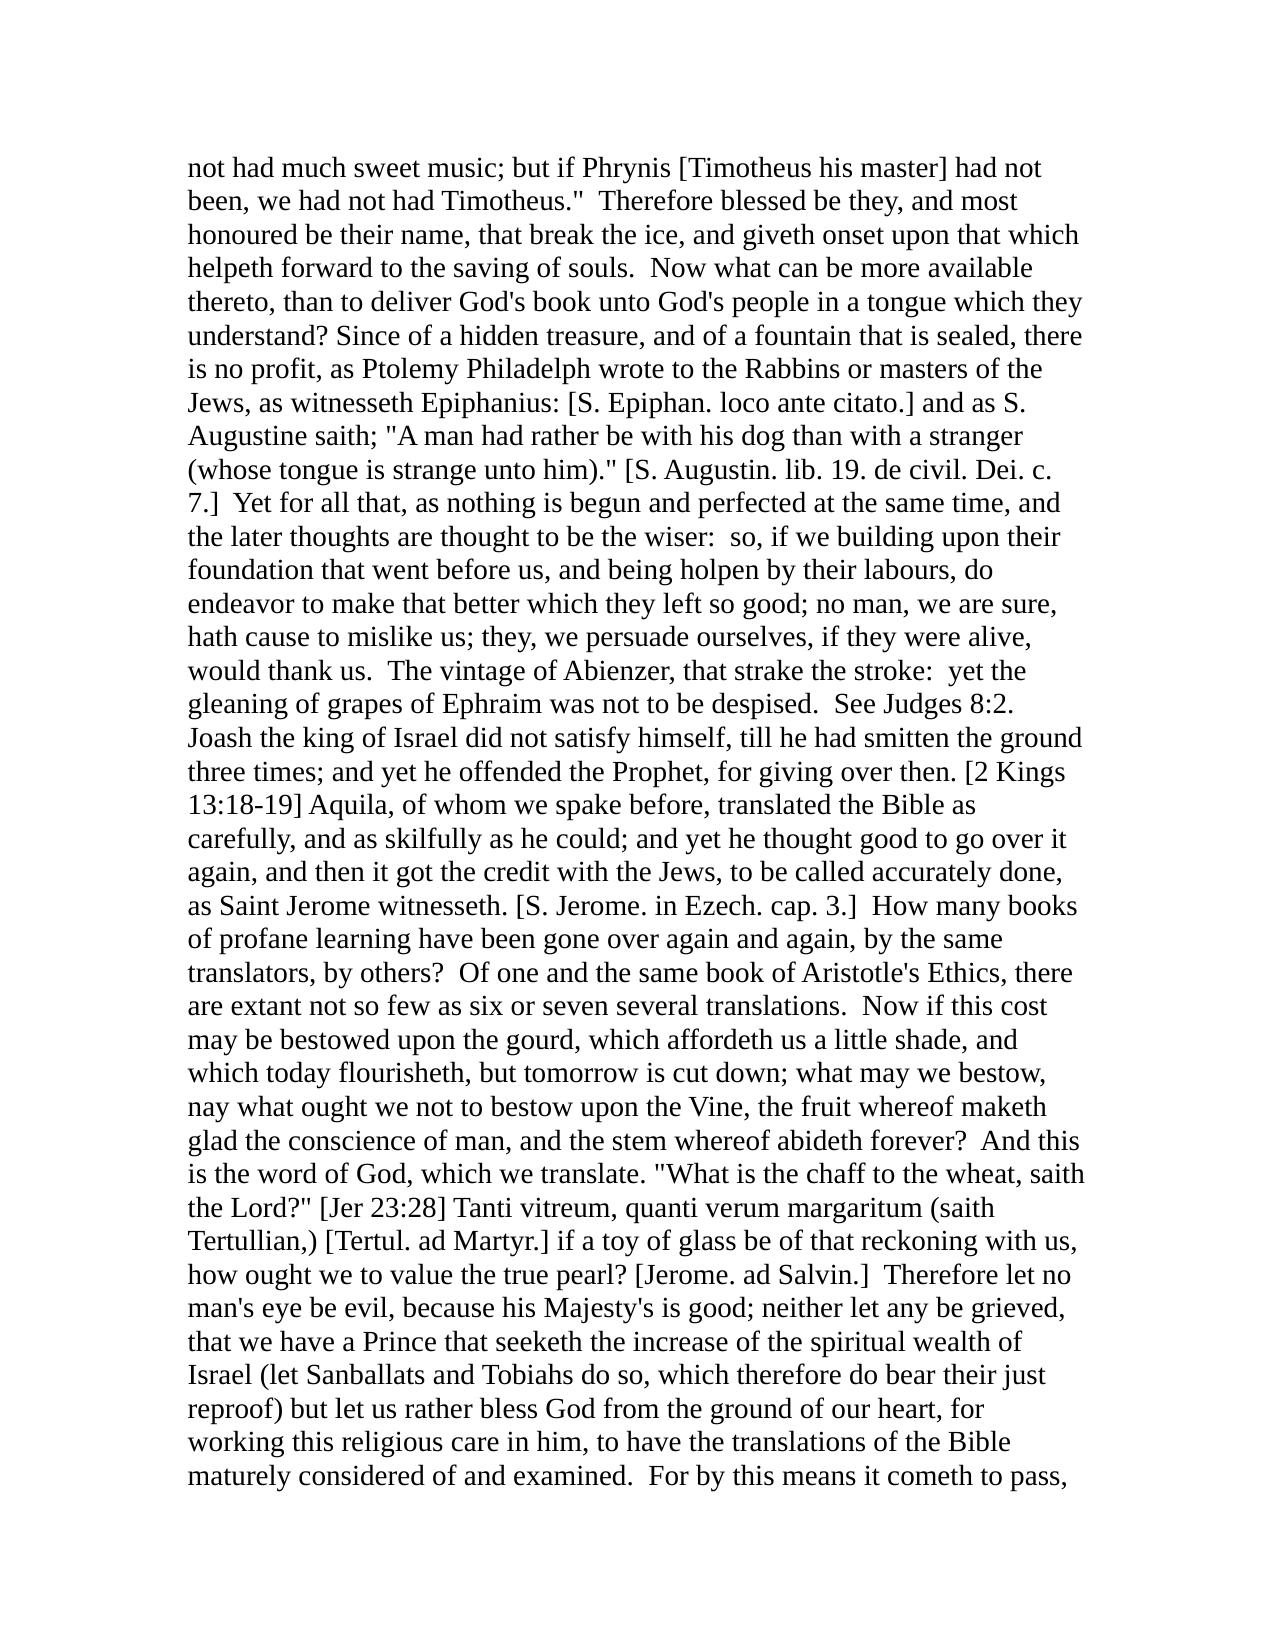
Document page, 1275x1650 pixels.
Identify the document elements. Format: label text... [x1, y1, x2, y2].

text not had much sweet music; but if Phrynis [Timotheus his master] had not been, we had not had Timotheus." Therefore blessed be they, and most honoured be their name, that break the ice, and giveth onset upon that which helpeth forward to the saving of souls. Now what can be more available thereto, than to deliver God's book unto God's people in a tongue which they understand? Since of a hidden treasure, and of a fountain that is sealed, there is no profit, as Ptolemy Philadelph wrote to the Rabbins or masters of the Jews, as witnesseth Epiphanius: [S. Epiphan. loco ante citato.] and as S. Augustine saith; "A man had rather be with his dog than with a stranger (whose tongue is strange unto him)." [S. Augustin. lib. 19. de civil. Dei. c. 7.] Yet for all that, as nothing is begun and perfected at the same time, and the later thoughts are thought to be the wiser: so, if we building upon their foundation that went before us, and being holpen by their labours, do endeavor to make that better which they left so good; no man, we are sure, hath cause to mislike us; they, we persuade ourselves, if they were alive, would thank us. The vintage of Abienzer, that strake the stroke: yet the gleaning of grapes of Ephraim was not to be despised. See Judges 8:2. Joash the king of Israel did not satisfy himself, till he had smitten the ground three times; and yet he offended the Prophet, for giving over then. [2 Kings 13:18-19] Aquila, of whom we spake before, translated the Bible as carefully, and as skilfully as he could; and yet he thought good to go over it again, and then it got the credit with the Jews, to be called accurately done, as Saint Jerome witnesseth. [S. Jerome. in Ezech. cap. 3.] How many books of profane learning have been gone over again and again, by the same translators, by others? Of one and the same book of Aristotle's Ethics, there are extant not so few as six or seven several translations. Now if this cost may be bestowed upon the gourd, which affordeth us a little shade, and which today flourisheth, but tomorrow is cut down; what may we bestow, nay what ought we not to bestow upon the Vine, the fruit whereof maketh glad the conscience of man, and the stem whereof abideth forever? And this is the word of God, which we translate. "What is the chaff to the wheat, saith the Lord?" [Jer 23:28] Tanti vitreum, quanti verum margaritum (saith Tertullian,) [Tertul. ad Martyr.] if a toy of glass be of that reckoning with us, how ought we to value the true pearl? [Jerome. ad Salvin.] Therefore let no man's eye be evil, because his Majesty's is good; neither let any be grieved, that we have a Prince that seeketh the increase of the spiritual wealth of Israel (let Sanballats and Tobiahs do so, which therefore do bear their just reproof) but let us rather bless God from the ground of our heart, for working this religious care in him, to have the translations of the Bible maturely considered of and examined. For by this means it cometh to pass, [187, 150, 1087, 1492]
